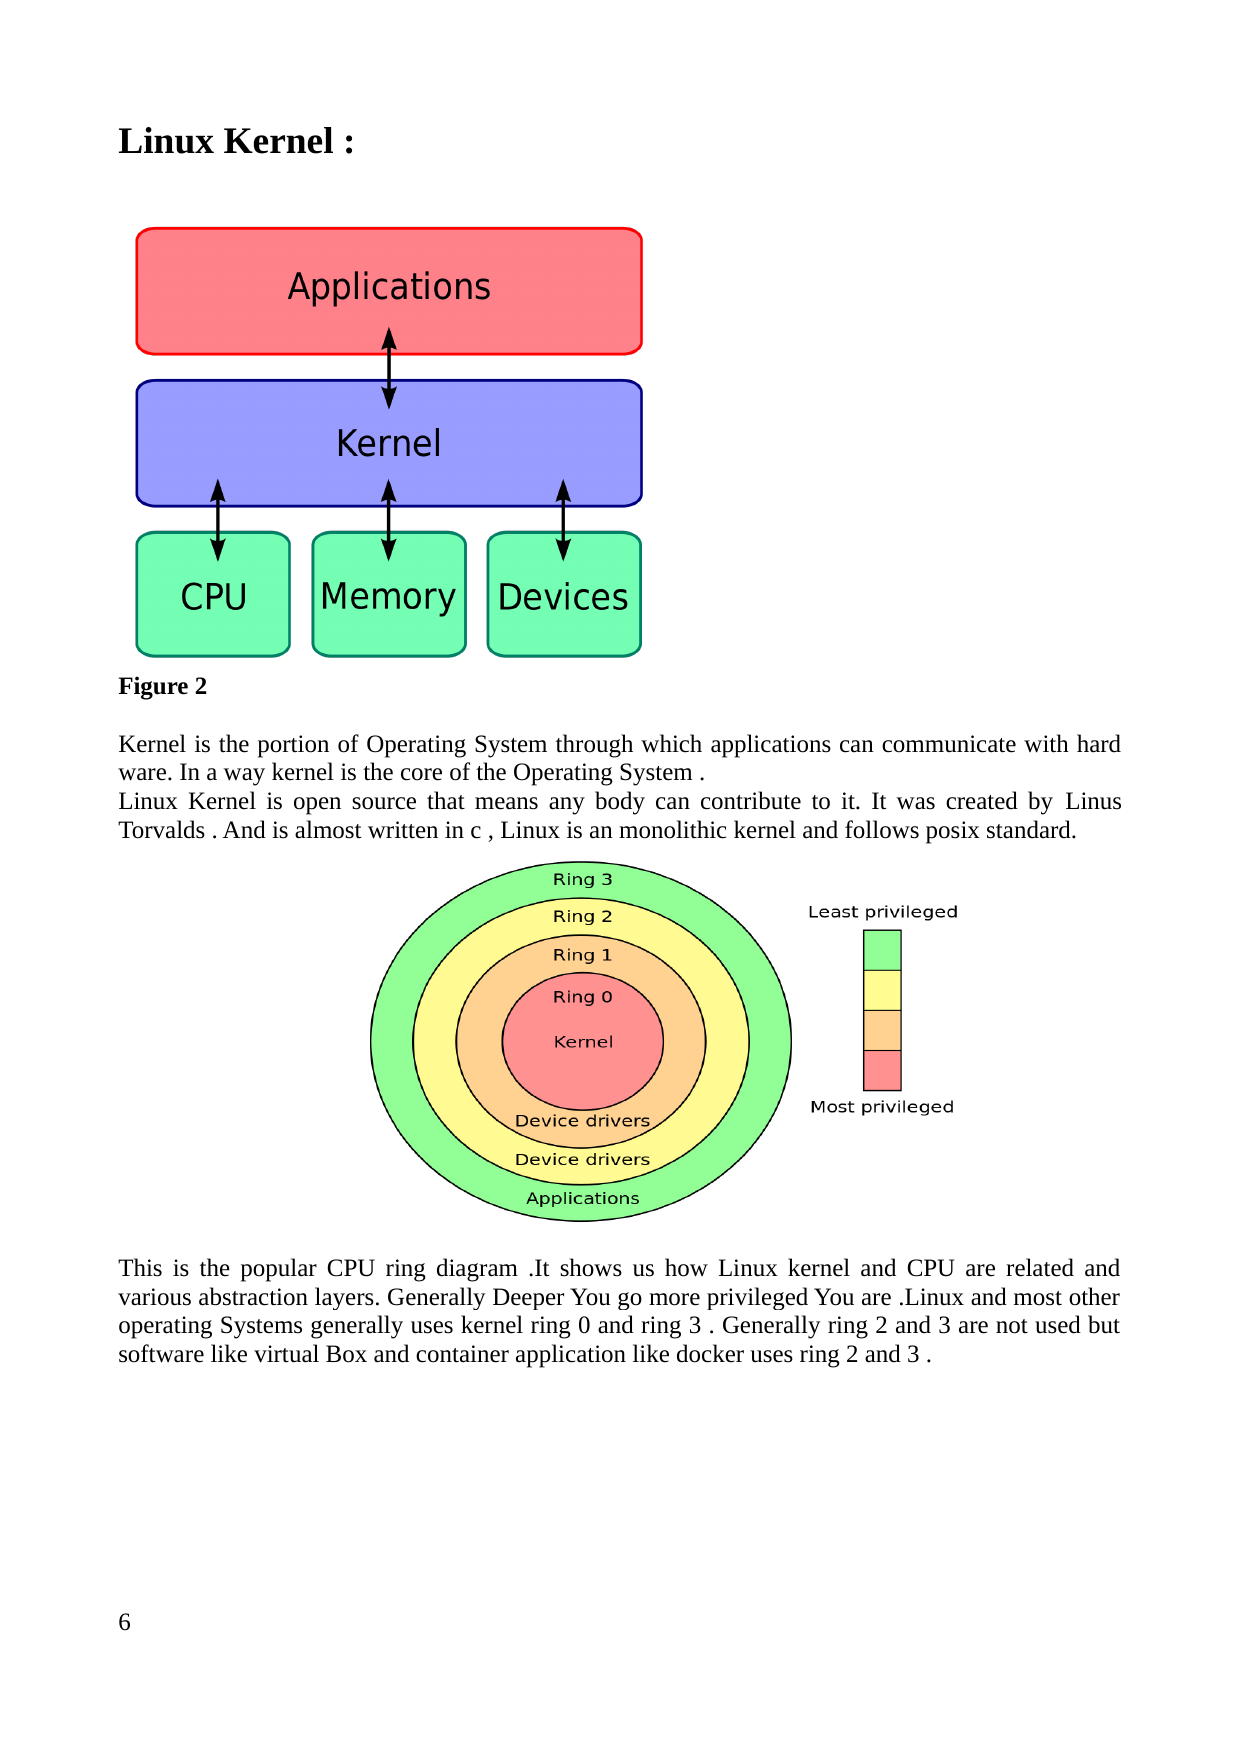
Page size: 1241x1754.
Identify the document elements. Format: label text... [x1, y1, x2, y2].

text Linux Kernel : [118, 118, 1122, 161]
text This is the popular CPU ring diagram .It shows us how Linux kernel and CPU are related and various abstraction layers. Generally Deeper You go more privileged You are .Linux and most other operating Systems generally uses kernel ring 0 and ring 3 . Generally ring 2 and 3 are not used but software like virtual Box and container application like docker uses ring 2 and 3 . [118, 1253, 1122, 1368]
picture [365, 858, 960, 1224]
text Figure 2 [118, 204, 1122, 700]
picture [123, 213, 655, 672]
text Kernel is the portion of Operating System through which applications can communicate with hard ware. In a way kernel is the core of the Operating System . [118, 729, 1122, 786]
text Linux Kernel is open source that means any body can contribute to it. It was created by Linus Torvalds . And is almost written in c , Linux is an monolithic kernel and follows posix standard. [118, 786, 1122, 844]
